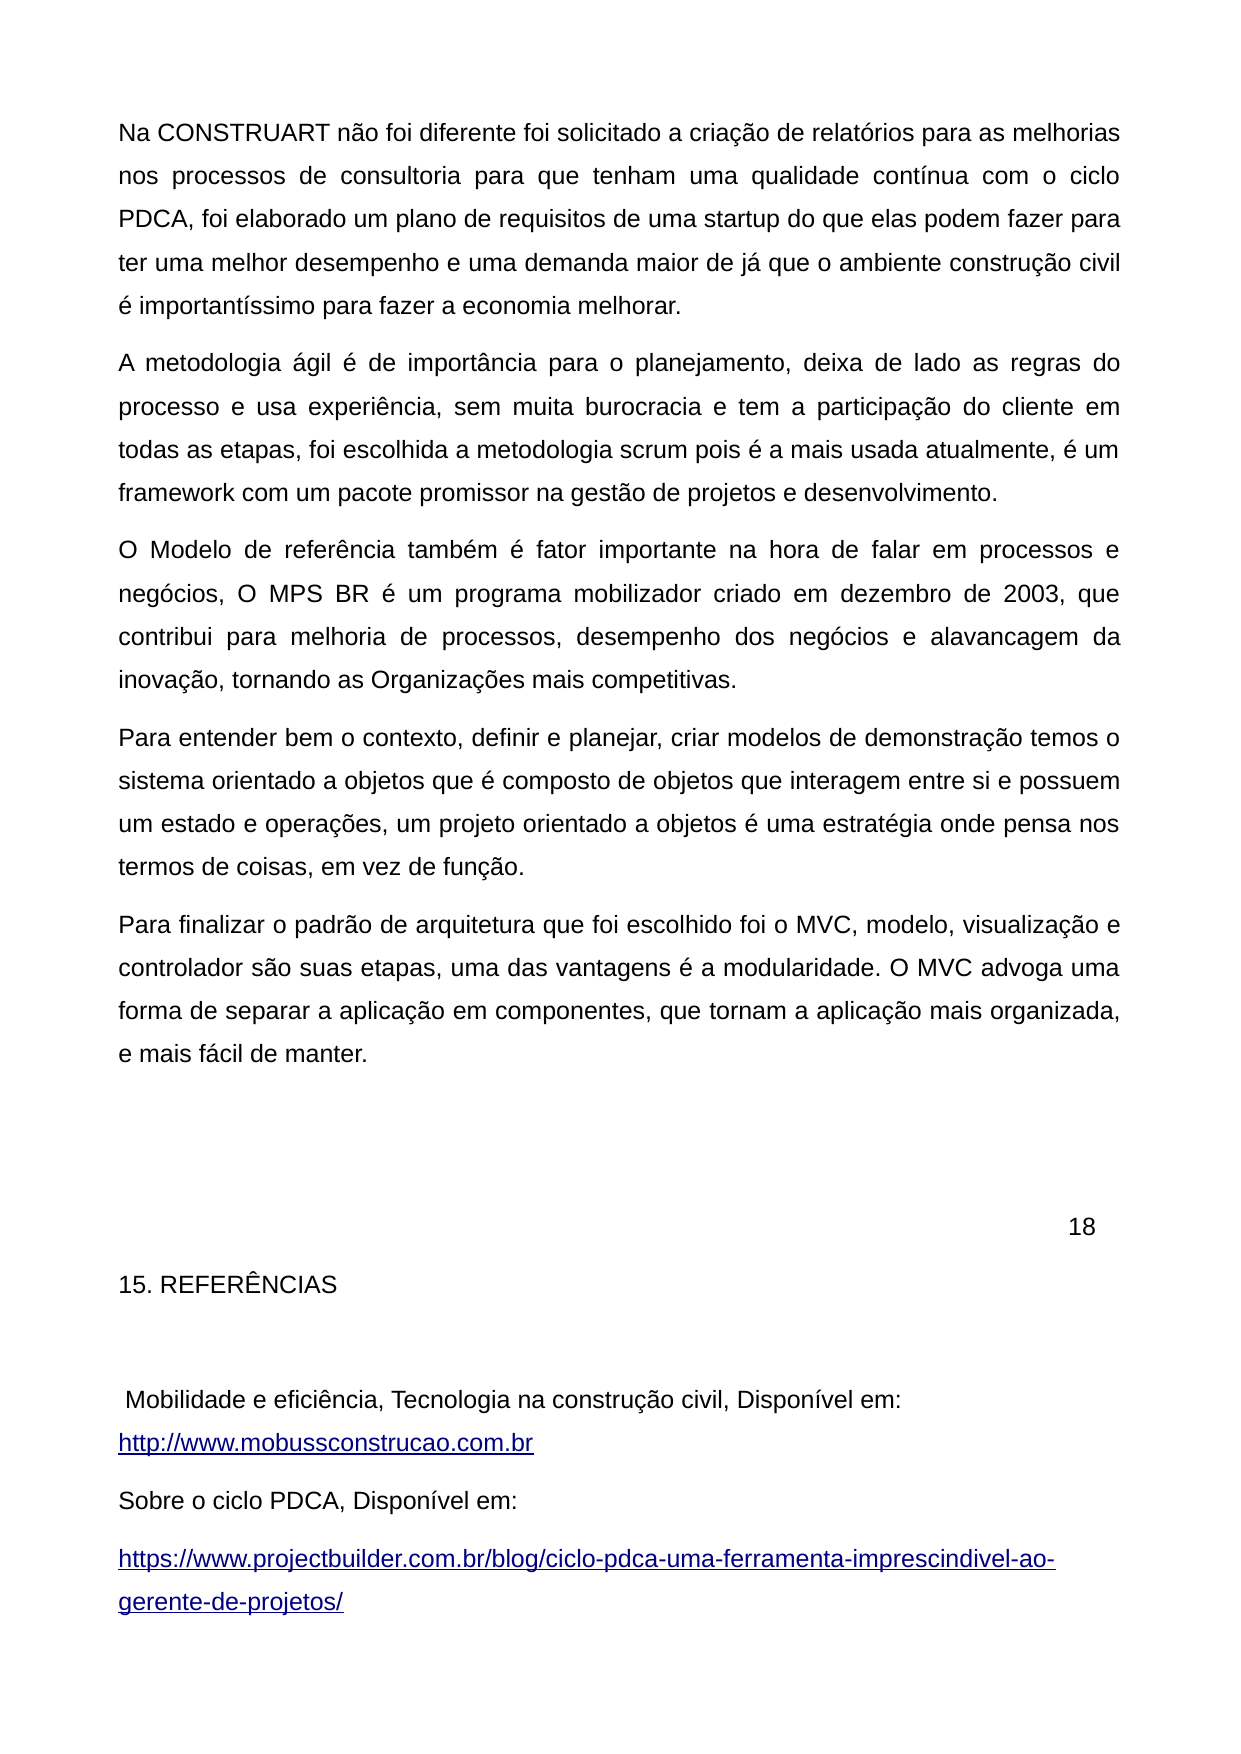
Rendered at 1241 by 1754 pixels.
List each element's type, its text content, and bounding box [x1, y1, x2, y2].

text Para finalizar o padrão de arquitetura que foi escolhido foi o MVC, modelo, visualização e controlador são suas etapas, uma das vantagens é a modularidade. O MVC advoga uma forma de separar a aplicação em componentes, que tornam a aplicação mais organizada, e mais fácil de manter. [118, 909, 1122, 1068]
text 18 [118, 1212, 1122, 1241]
text Sobre o ciclo PDCA, Disponível em: [118, 1486, 1122, 1515]
text Para entender bem o contexto, definir e planejar, criar modelos de demonstração temos o sistema orientado a objetos que é composto de objetos que interagem entre si e possuem um estado e operações, um projeto orientado a objetos é uma estratégia onde pensa nos termos de coisas, em vez de função. [118, 722, 1122, 881]
text https://www.projectbuilder.com.br/blog/ciclo-pdca-uma-ferramenta-imprescindivel-ao-gerente-de-projetos/ [118, 1544, 1122, 1616]
text O Modelo de referência também é fator importante na hora de falar em processos e negócios, O MPS BR é um programa mobilizador criado em dezembro de 2003, que contribui para melhoria de processos, desempenho dos negócios e alavancagem da inovação, tornando as Organizações mais competitivas. [118, 535, 1122, 693]
text Na CONSTRUART não foi diferente foi solicitado a criação de relatórios para as melhorias nos processos de consultoria para que tenham uma qualidade contínua com o ciclo PDCA, foi elaborado um plano de requisitos de uma startup do que elas podem fazer para ter uma melhor desempenho e uma demanda maior de já que o ambiente construção civil é importantíssimo para fazer a economia melhorar. [118, 118, 1122, 319]
text Mobilidade e eficiência, Tecnologia na construção civil, Disponível em: http://www.mobussconstrucao.com.br [118, 1385, 1122, 1457]
text 15. REFERÊNCIAS [118, 1270, 1122, 1298]
text A metodologia ágil é de importância para o planejamento, deixa de lado as regras do processo e usa experiência, sem muita burocracia e tem a participação do cliente em todas as etapas, foi escolhida a metodologia scrum pois é a mais usada atualmente, é um framework com um pacote promissor na gestão de projetos e desenvolvimento. [118, 348, 1122, 506]
